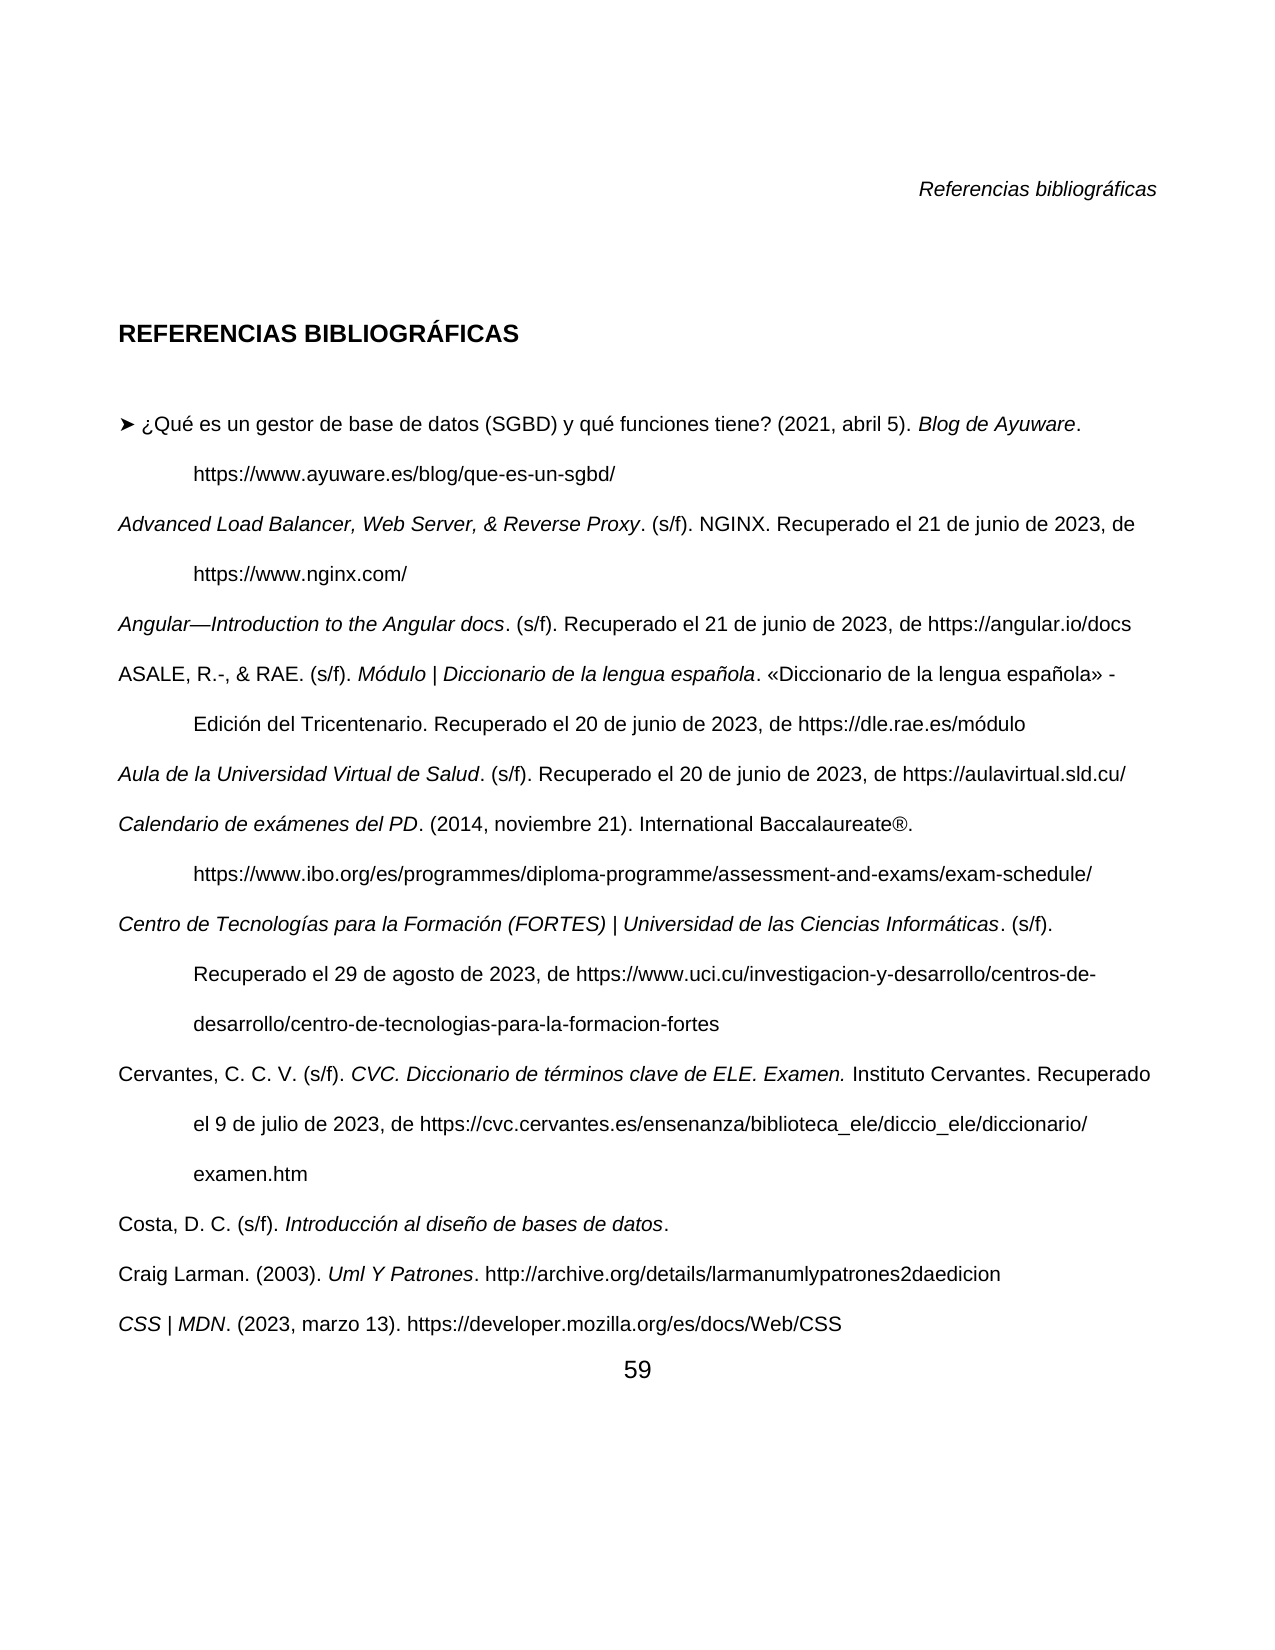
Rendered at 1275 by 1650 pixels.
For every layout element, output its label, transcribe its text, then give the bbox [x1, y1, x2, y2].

text Calendario de exámenes del PD. (2014, noviembre 21). International Baccalaureate®. https://www.ibo.org/es/programmes/diploma-programme/assessment-and-exams/exam-schedule/ [118, 786, 1157, 886]
text Angular—Introduction to the Angular docs. (s/f). Recuperado el 21 de junio de 2023, de https://angular.io/docs [118, 586, 1157, 636]
subtitle REFERENCIAS BIBLIOGRÁFICAS [118, 319, 1157, 348]
text Aula de la Universidad Virtual de Salud. (s/f). Recuperado el 20 de junio de 2023, de https://aulavirtual.sld.cu/ [118, 736, 1157, 786]
text Cervantes, C. C. V. (s/f). CVC. Diccionario de términos clave de ELE. Examen. Instituto Cervantes. Recuperado el 9 de julio de 2023, de https://cvc.cervantes.es/ensenanza/biblioteca_ele/diccio_ele/diccionario/examen.htm [118, 1036, 1157, 1186]
text ➤ ¿Qué es un gestor de base de datos (SGBD) y qué funciones tiene? (2021, abril 5). Blog de Ayuware. https://www.ayuware.es/blog/que-es-un-sgbd/ [118, 386, 1157, 486]
text Craig Larman. (2003). Uml Y Patrones. http://archive.org/details/larmanumlypatrones2daedicion [118, 1236, 1157, 1286]
text CSS | MDN. (2023, marzo 13). https://developer.mozilla.org/es/docs/Web/CSS [118, 1286, 1157, 1336]
text Advanced Load Balancer, Web Server, & Reverse Proxy. (s/f). NGINX. Recuperado el 21 de junio de 2023, de https://www.nginx.com/ [118, 486, 1157, 586]
text Centro de Tecnologías para la Formación (FORTES) | Universidad de las Ciencias Informáticas. (s/f). Recuperado el 29 de agosto de 2023, de https://www.uci.cu/investigacion-y-desarrollo/centros-de-desarrollo/centro-de-tecnologias-para-la-formacion-fortes [118, 886, 1157, 1036]
text ASALE, R.-, & RAE. (s/f). Módulo | Diccionario de la lengua española. «Diccionario de la lengua española» - Edición del Tricentenario. Recuperado el 20 de junio de 2023, de https://dle.rae.es/módulo [118, 636, 1157, 736]
text Costa, D. C. (s/f). Introducción al diseño de bases de datos. [118, 1186, 1157, 1236]
